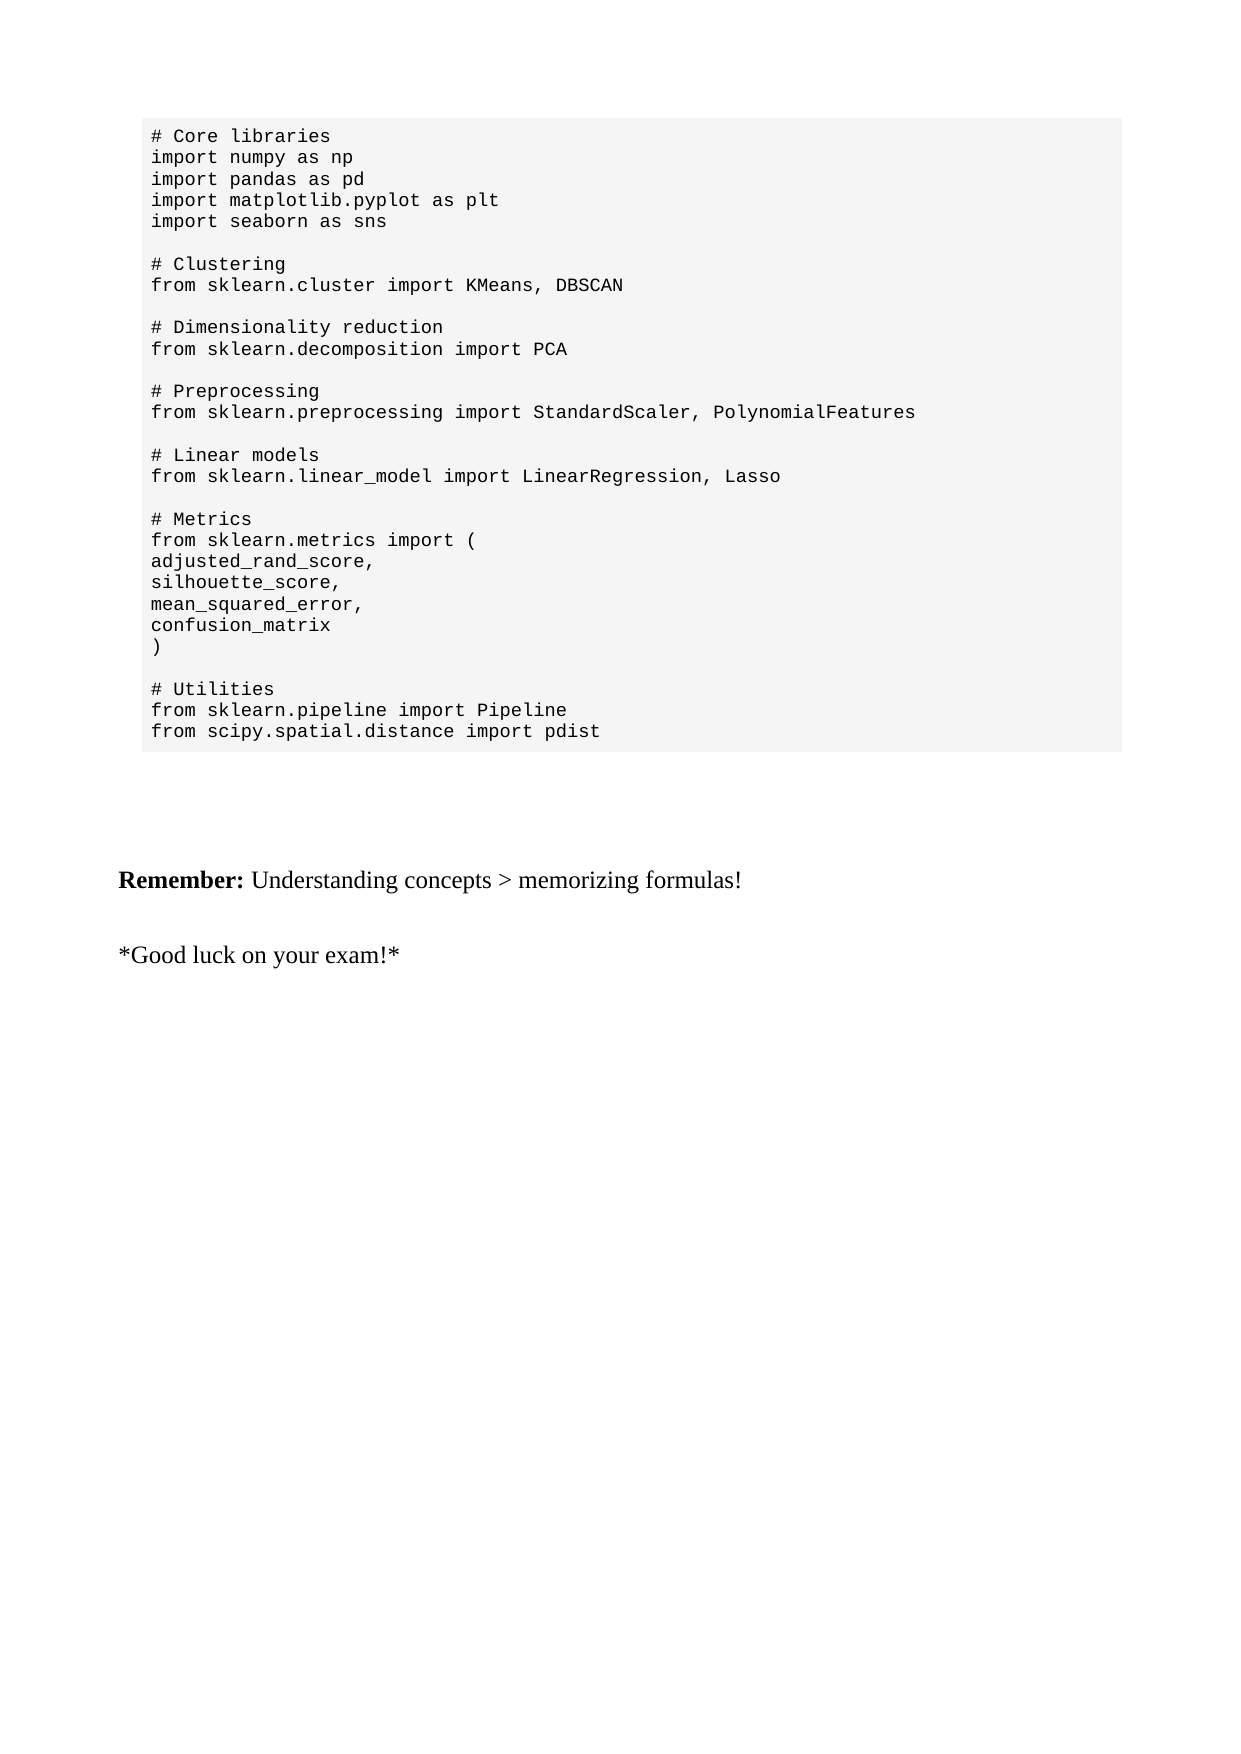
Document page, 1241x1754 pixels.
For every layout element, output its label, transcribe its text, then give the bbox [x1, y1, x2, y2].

text mean_squared_error, [142, 594, 1122, 616]
text # Linear models [142, 446, 1122, 467]
text # Utilities [142, 679, 1122, 701]
text from sklearn.metrics import ( [142, 531, 1122, 552]
text # Metrics [142, 509, 1122, 531]
text import matplotlib.pyplot as plt [142, 191, 1122, 212]
text # Clustering [142, 254, 1122, 276]
text # Core libraries [142, 118, 1122, 148]
text from sklearn.linear_model import LinearRegression, Lasso [142, 467, 1122, 488]
text adjusted_rand_score, [142, 552, 1122, 573]
text from sklearn.cluster import KMeans, DBSCAN [142, 276, 1122, 297]
text from sklearn.decomposition import PCA [142, 339, 1122, 361]
text Remember: Understanding concepts > memorizing formulas! [118, 865, 1122, 894]
text from sklearn.preprocessing import StandardScaler, PolynomialFeatures [142, 403, 1122, 424]
text import pandas as pd [142, 169, 1122, 191]
text from scipy.spatial.distance import pdist [142, 722, 1122, 752]
text # Dimensionality reduction [142, 318, 1122, 339]
text import seaborn as sns [142, 212, 1122, 233]
text confusion_matrix [142, 616, 1122, 637]
text *Good luck on your exam!* [118, 940, 1122, 969]
text silhouette_score, [142, 573, 1122, 594]
text import numpy as np [142, 148, 1122, 169]
text ) [142, 637, 1122, 658]
text # Preprocessing [142, 382, 1122, 403]
text from sklearn.pipeline import Pipeline [142, 701, 1122, 722]
